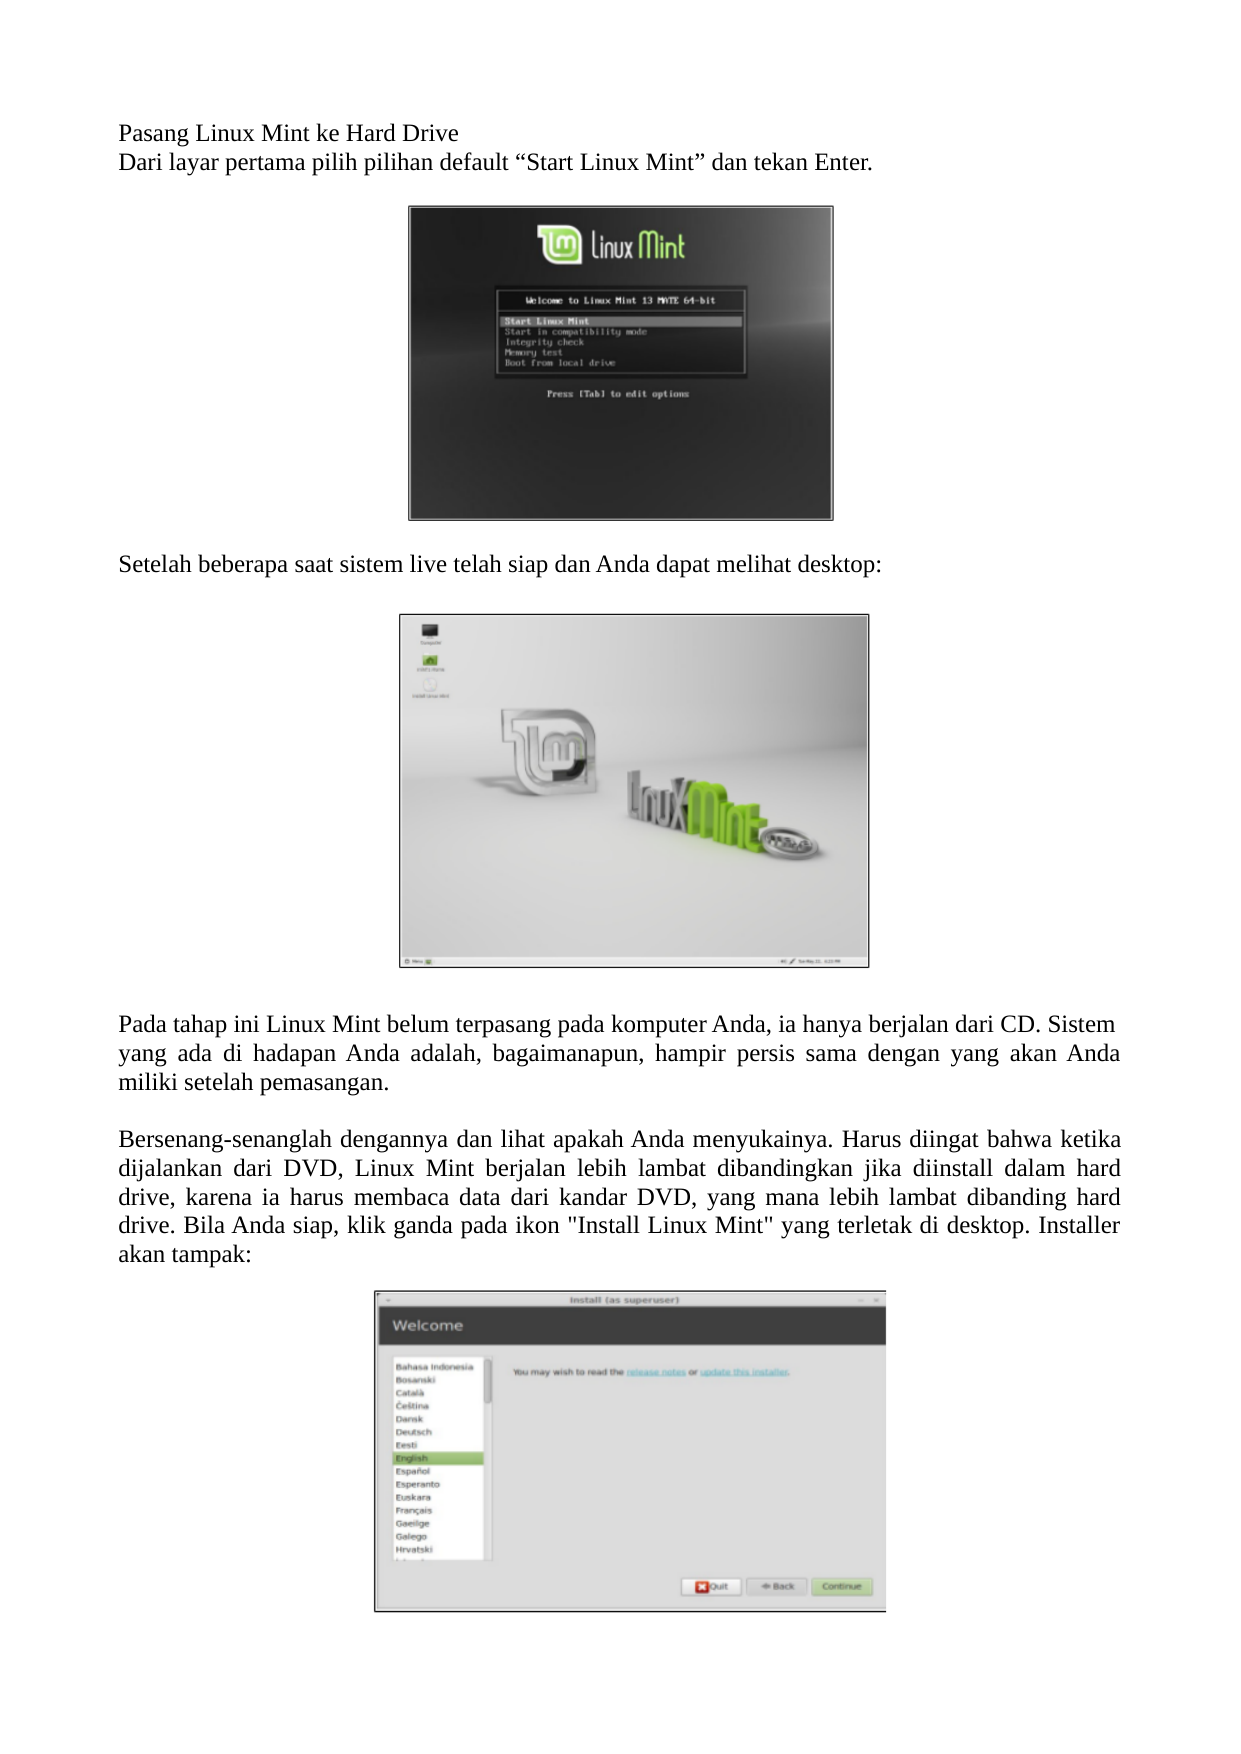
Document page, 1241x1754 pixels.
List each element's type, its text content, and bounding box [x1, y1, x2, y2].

text Setelah beberapa saat sistem live telah siap dan Anda dapat melihat desktop: [118, 549, 1122, 578]
picture [369, 1289, 887, 1615]
text Pada tahap ini Linux Mint belum terpasang pada komputer Anda, ia hanya berjalan dari CD. Sistem [118, 1009, 1122, 1038]
text Dari layar pertama pilih pilihan default “Start Linux Mint” dan tekan Enter. [118, 147, 1122, 176]
text yang ada di hadapan Anda adalah, bagaimanapun, hampir persis sama dengan yang akan Anda miliki setelah pemasangan. [118, 1038, 1122, 1096]
picture [398, 608, 873, 974]
text Bersenang-senanglah dengannya dan lihat apakah Anda menyukainya. Harus diingat bahwa ketika dijalankan dari DVD, Linux Mint berjalan lebih lambat dibandingkan jika diinstall dalam hard drive, karena ia harus membaca data dari kandar DVD, yang mana lebih lambat dibanding hard drive. Bila Anda siap, klik ganda pada ikon "Install Linux Mint" yang terletak di desktop. Installer akan tampak: [118, 1124, 1122, 1268]
picture [404, 196, 839, 523]
text Pasang Linux Mint ke Hard Drive [118, 118, 1122, 147]
